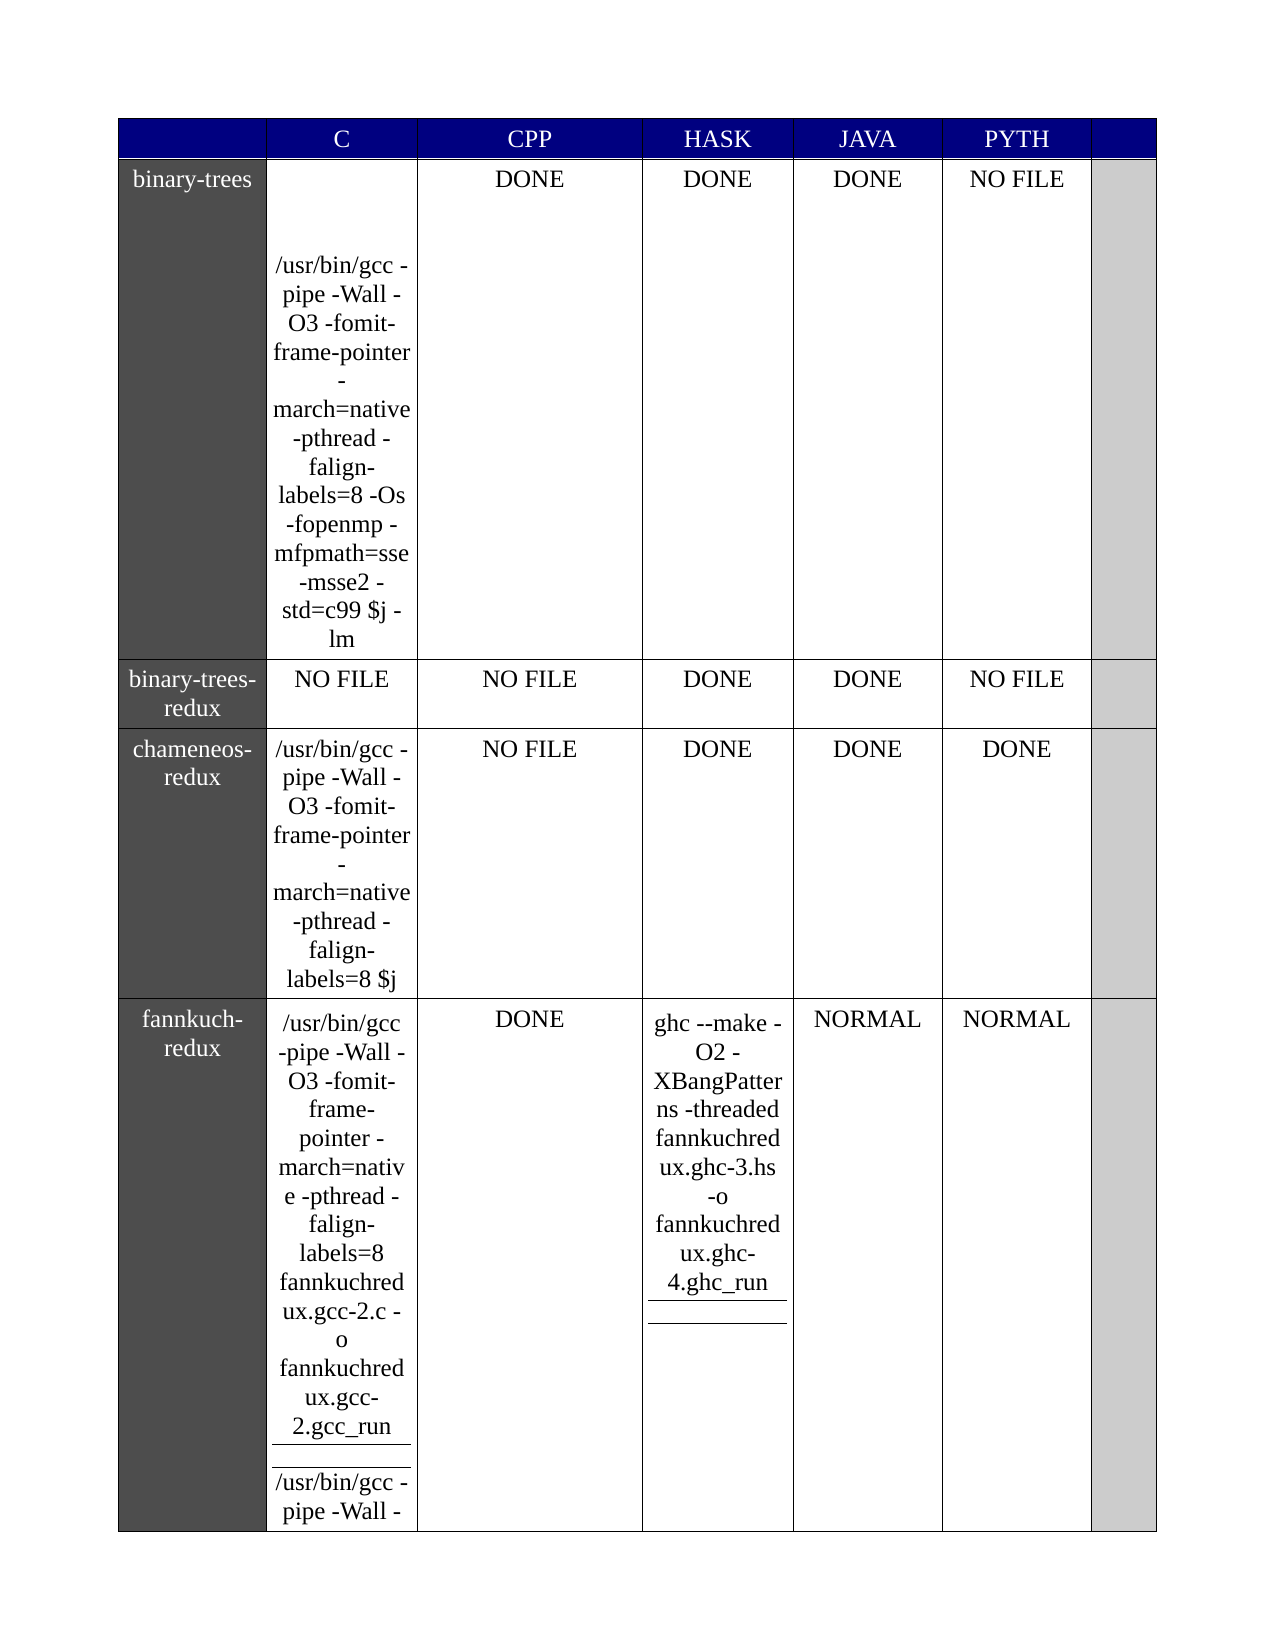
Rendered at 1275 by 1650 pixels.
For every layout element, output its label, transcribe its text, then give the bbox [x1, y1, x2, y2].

table_cell NORMAL [794, 999, 942, 1531]
table_header JAVA [794, 119, 942, 158]
table_cell binary-trees [119, 160, 266, 659]
table_cell ghc --make -O2 -XBangPatterns -threaded fannkuchredux.ghc-3.hs -o fannkuchredux.ghc-4.ghc_run [643, 999, 793, 1531]
table_header HASK [643, 119, 793, 158]
table_cell fannkuch-redux [119, 999, 266, 1531]
table_cell [1092, 660, 1156, 728]
table_cell DONE [643, 729, 793, 998]
table_cell binary-trees-redux [119, 660, 266, 728]
table_cell DONE [418, 160, 642, 659]
table_cell DONE [943, 729, 1091, 998]
table_cell chameneos-redux [119, 729, 266, 998]
table_cell DONE [794, 160, 942, 659]
table_cell DONE [794, 729, 942, 998]
table_cell NO FILE [418, 660, 642, 728]
table_header PYTH [943, 119, 1091, 158]
table_header [1092, 119, 1156, 158]
table_cell DONE [418, 999, 642, 1531]
table_cell NO FILE [267, 660, 417, 728]
table_header [119, 119, 266, 158]
table_header CPP [418, 119, 642, 158]
table_cell DONE [643, 660, 793, 728]
table_cell DONE [794, 660, 942, 728]
table_cell /usr/bin/gcc -pipe -Wall -O3 -fomit-frame-pointer -march=native -pthread -falign-labels=8 -Os -fopenmp -mfpmath=sse -msse2 -std=c99 $j -lm [267, 160, 417, 659]
table_cell DONE [643, 160, 793, 659]
table_cell [1092, 160, 1156, 659]
table_cell NORMAL [943, 999, 1091, 1531]
table_cell /usr/bin/gcc -pipe -Wall -O3 -fomit-frame-pointer -march=native -pthread -falign-labels=8 $j [267, 729, 417, 998]
table_cell NO FILE [418, 729, 642, 998]
table_header C [267, 119, 417, 158]
table_cell NO FILE [943, 160, 1091, 659]
table_cell NO FILE [943, 660, 1091, 728]
table_cell /usr/bin/gcc -pipe -Wall -O3 -fomit-frame-pointer -march=native -pthread -falign-labels=8 fannkuchredux.gcc-2.c -o fannkuchredux.gcc-2.gcc_run /usr/bin/gcc -pipe -Wall [267, 999, 417, 1531]
table_cell [1092, 999, 1156, 1531]
table_cell [1092, 729, 1156, 998]
